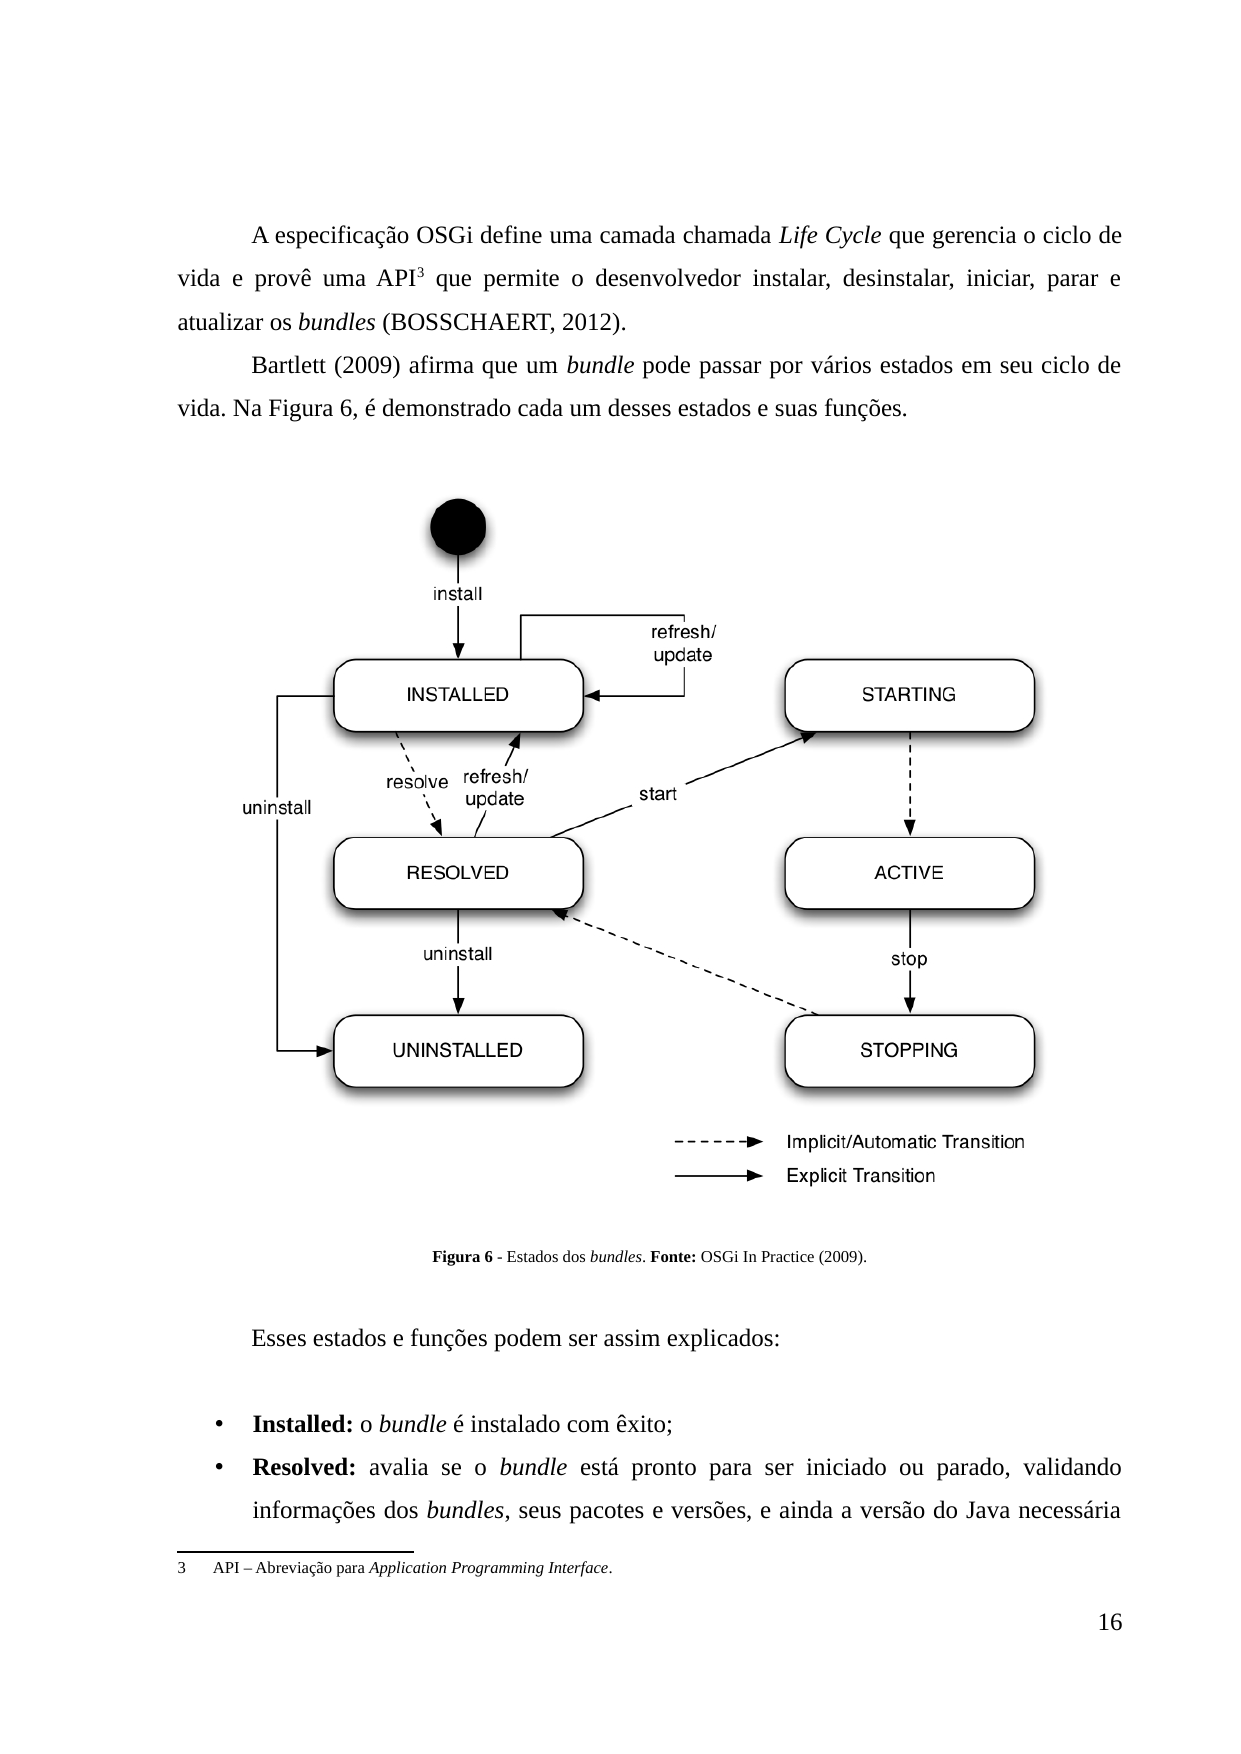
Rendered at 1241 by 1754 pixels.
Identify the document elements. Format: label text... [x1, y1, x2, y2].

text API – Abreviação para Application Programming Interface. [177, 1558, 1122, 1577]
text Bartlett (2009) afirma que um bundle pode passar por vários estados em seu ciclo de vida. Na Figura 6, é demonstrado cada um desses estados e suas funções. [177, 350, 1122, 422]
text Figura 6 - Estados dos bundles. Fonte: OSGi In Practice (2009). [207, 1247, 1092, 1266]
list Resolved: avalia se o bundle está pronto para ser iniciado ou parado, validando informações dos bundles, seus pacotes e versões, e ainda a versão do Java necessária [215, 1452, 1122, 1524]
list Installed: o bundle é instalado com êxito; [215, 1409, 1122, 1438]
text A especificação OSGi define uma camada chamada Life Cycle que gerencia o ciclo de vida e provê uma API que permite o desenvolvedor instalar, desinstalar, iniciar, parar e atualizar os bundles (BOSSCHAERT, 2012). [177, 220, 1122, 335]
text Esses estados e funções podem ser assim explicados: [177, 1323, 1122, 1352]
picture [206, 479, 1093, 1247]
